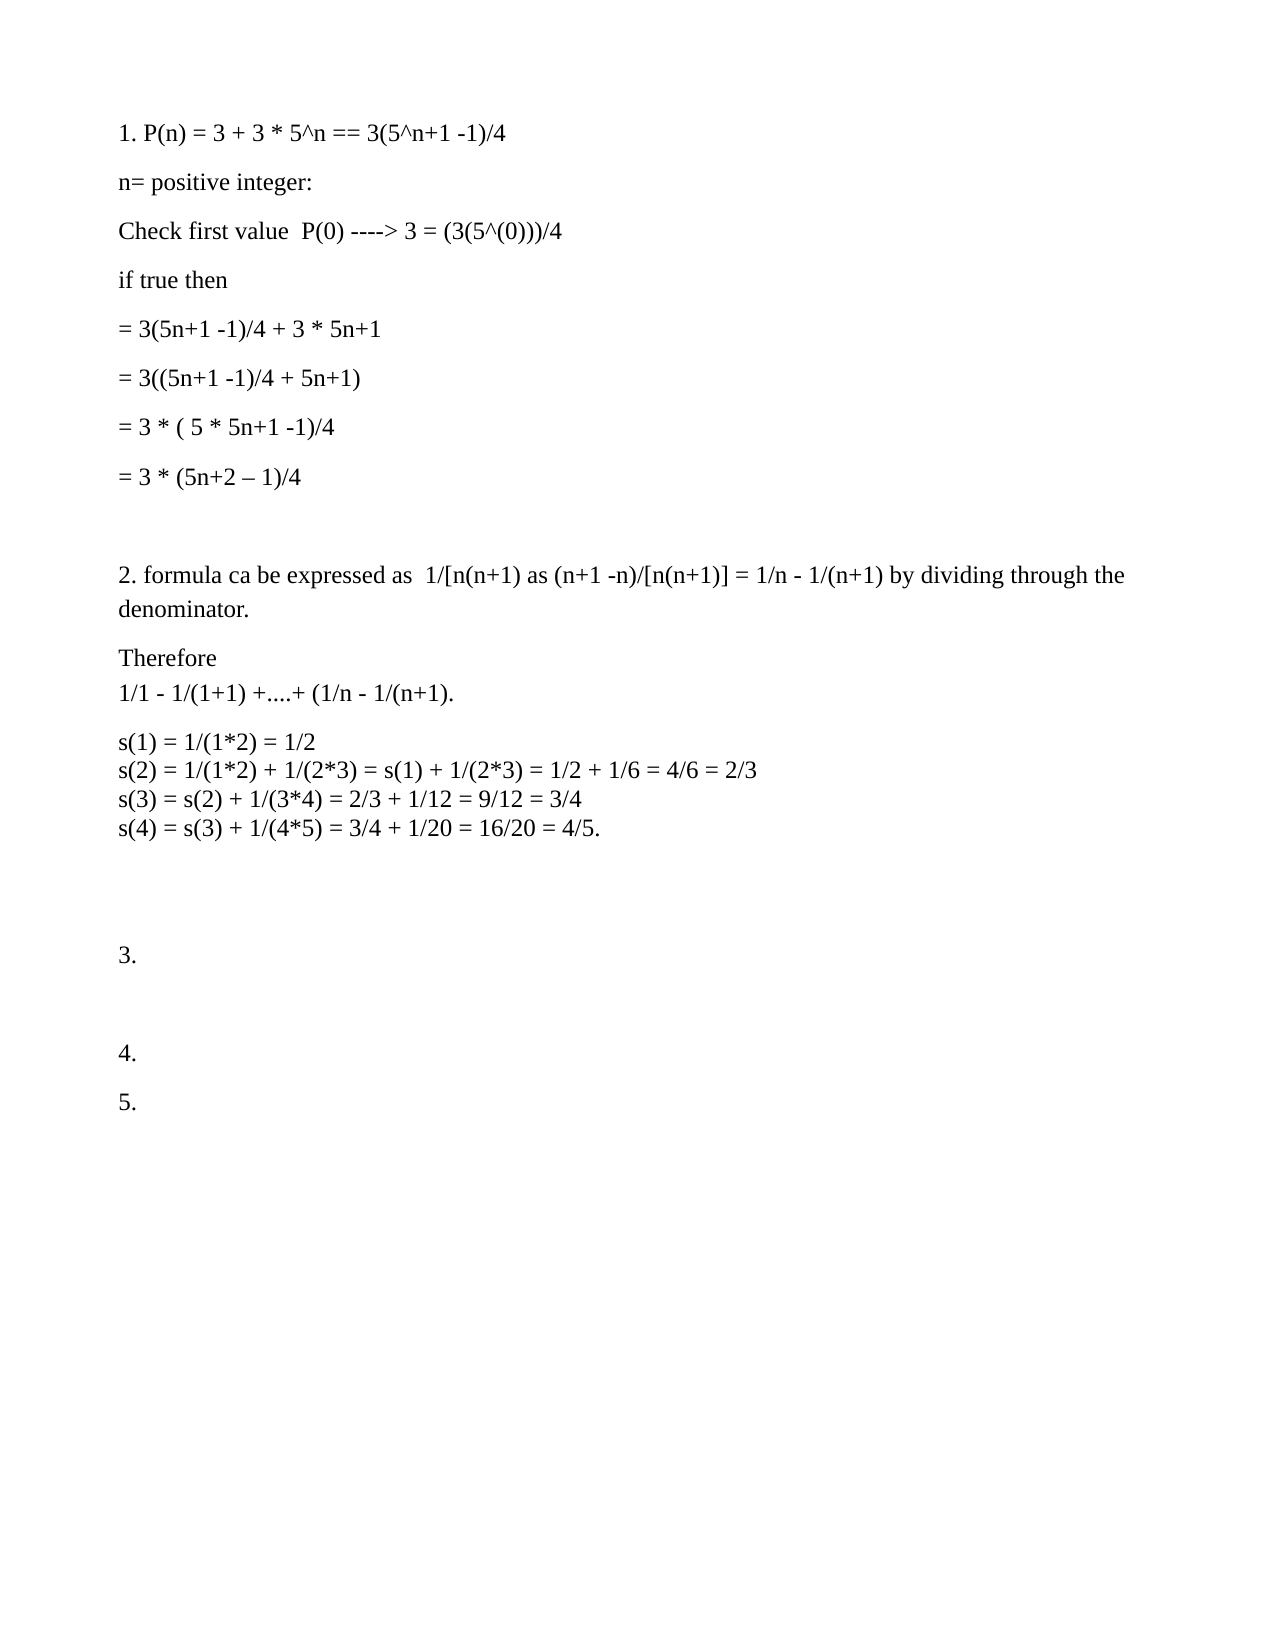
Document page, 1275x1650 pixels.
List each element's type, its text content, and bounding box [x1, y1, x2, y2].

text Therefore 1/1 - 1/(1+1) +....+ (1/n - 1/(n+1). [118, 643, 1157, 706]
text 4. [118, 1038, 1157, 1067]
text s(1) = 1/(1*2) = 1/2 s(2) = 1/(1*2) + 1/(2*3) = s(1) + 1/(2*3) = 1/2 + 1/6 = 4/6 = 2/3 s(3) = s(2) + 1/(3*4) = 2/3 + 1/12 = 9/12 = 3/4 s(4) = s(3) + 1/(4*5) = 3/4 + 1/20 = 16/20 = 4/5. [118, 727, 1157, 842]
text 2. formula ca be expressed as 1/[n(n+1) as (n+1 -n)/[n(n+1)] = 1/n - 1/(n+1) by dividing through the denominator. [118, 560, 1157, 623]
text 3. [118, 940, 1157, 969]
text n= positive integer: [118, 167, 1157, 196]
text = 3((5n+1 -1)/4 + 5n+1) [118, 363, 1157, 392]
text = 3 * (5n+2 – 1)/4 [118, 462, 1157, 490]
text 1. P(n) = 3 + 3 * 5^n == 3(5^n+1 -1)/4 [118, 118, 1157, 147]
text = 3(5n+1 -1)/4 + 3 * 5n+1 [118, 314, 1157, 343]
text if true then [118, 265, 1157, 294]
text 5. [118, 1087, 1157, 1116]
text = 3 * ( 5 * 5n+1 -1)/4 [118, 412, 1157, 441]
text Check first value P(0) ----> 3 = (3(5^(0)))/4 [118, 216, 1157, 245]
